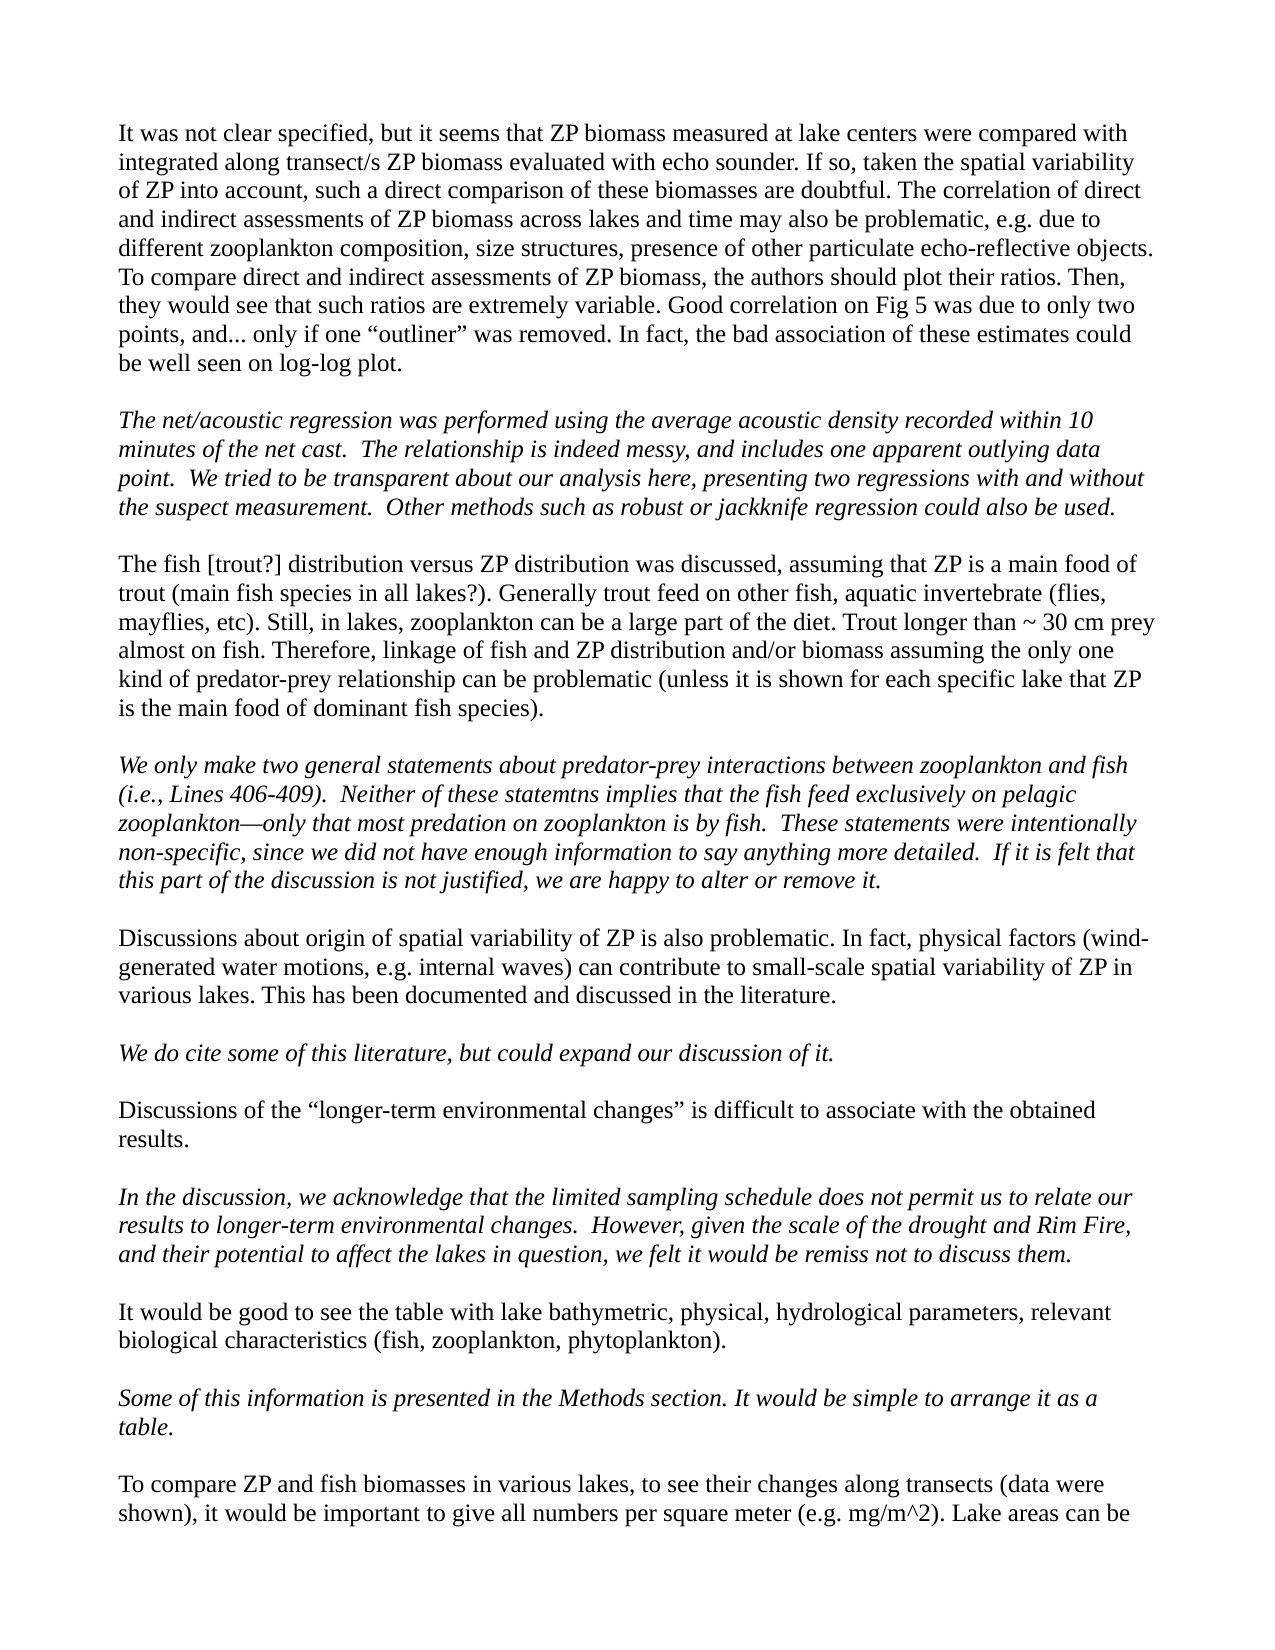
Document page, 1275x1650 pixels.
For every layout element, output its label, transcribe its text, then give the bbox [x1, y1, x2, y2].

text Some of this information is presented in the Methods section. It would be simple to arrange it as a table. [118, 1383, 1157, 1441]
text It would be good to see the table with lake bathymetric, physical, hydrological parameters, relevant [118, 1297, 1157, 1326]
text The fish [trout?] distribution versus ZP distribution was discussed, assuming that ZP is a main food of [118, 549, 1157, 578]
text shown), it would be important to give all numbers per square meter (e.g. mg/m^2). Lake areas can be [118, 1498, 1157, 1527]
text integrated along transect/s ZP biomass evaluated with echo sounder. If so, taken the spatial variability of ZP into account, such a direct comparison of these biomasses are doubtful. The correlation of direct and indirect assessments of ZP biomass across lakes and time may also be problematic, e.g. due to different zooplankton composition, size structures, presence of other particulate echo-reflective objects. To compare direct and indirect assessments of ZP biomass, the authors should plot their ratios. Then, they would see that such ratios are extremely variable. Good correlation on Fig 5 was due to only two points, and... only if one “outliner” was removed. In fact, the bad association of these estimates could be well seen on log-log plot. [118, 147, 1157, 377]
text In the discussion, we acknowledge that the limited sampling schedule does not permit us to relate our results to longer-term environmental changes. However, given the scale of the drought and Rim Fire, and their potential to affect the lakes in question, we felt it would be remiss not to discuss them. [118, 1182, 1157, 1268]
text Discussions about origin of spatial variability of ZP is also problematic. In fact, physical factors (wind- [118, 923, 1157, 952]
text biological characteristics (fish, zooplankton, phytoplankton). [118, 1326, 1157, 1354]
text trout (main fish species in all lakes?). Generally trout feed on other fish, aquatic invertebrate (flies, [118, 578, 1157, 607]
text We do cite some of this literature, but could expand our discussion of it. [118, 1038, 1157, 1067]
text various lakes. This has been documented and discussed in the literature. [118, 981, 1157, 1009]
text mayflies, etc). Still, in lakes, zooplankton can be a large part of the diet. Trout longer than ~ 30 cm prey [118, 607, 1157, 636]
text Discussions of the “longer-term environmental changes” is difficult to associate with the obtained results. [118, 1096, 1157, 1153]
text generated water motions, e.g. internal waves) can contribute to small-scale spatial variability of ZP in [118, 952, 1157, 981]
text It was not clear specified, but it seems that ZP biomass measured at lake centers were compared with [118, 118, 1157, 147]
text To compare ZP and fish biomasses in various lakes, to see their changes along transects (data were [118, 1469, 1157, 1498]
text The net/acoustic regression was performed using the average acoustic density recorded within 10 minutes of the net cast. The relationship is indeed messy, and includes one apparent outlying data point. We tried to be transparent about our analysis here, presenting two regressions with and without the suspect measurement. Other methods such as robust or jackknife regression could also be used. [118, 406, 1157, 521]
text We only make two general statements about predator-prey interactions between zooplankton and fish (i.e., Lines 406-409). Neither of these statemtns implies that the fish feed exclusively on pelagic zooplankton—only that most predation on zooplankton is by fish. These statements were intentionally non-specific, since we did not have enough information to say anything more detailed. If it is felt that this part of the discussion is not justified, we are happy to alter or remove it. [118, 751, 1157, 894]
text almost on fish. Therefore, linkage of fish and ZP distribution and/or biomass assuming the only one kind of predator-prey relationship can be problematic (unless it is shown for each specific lake that ZP is the main food of dominant fish species). [118, 636, 1157, 722]
